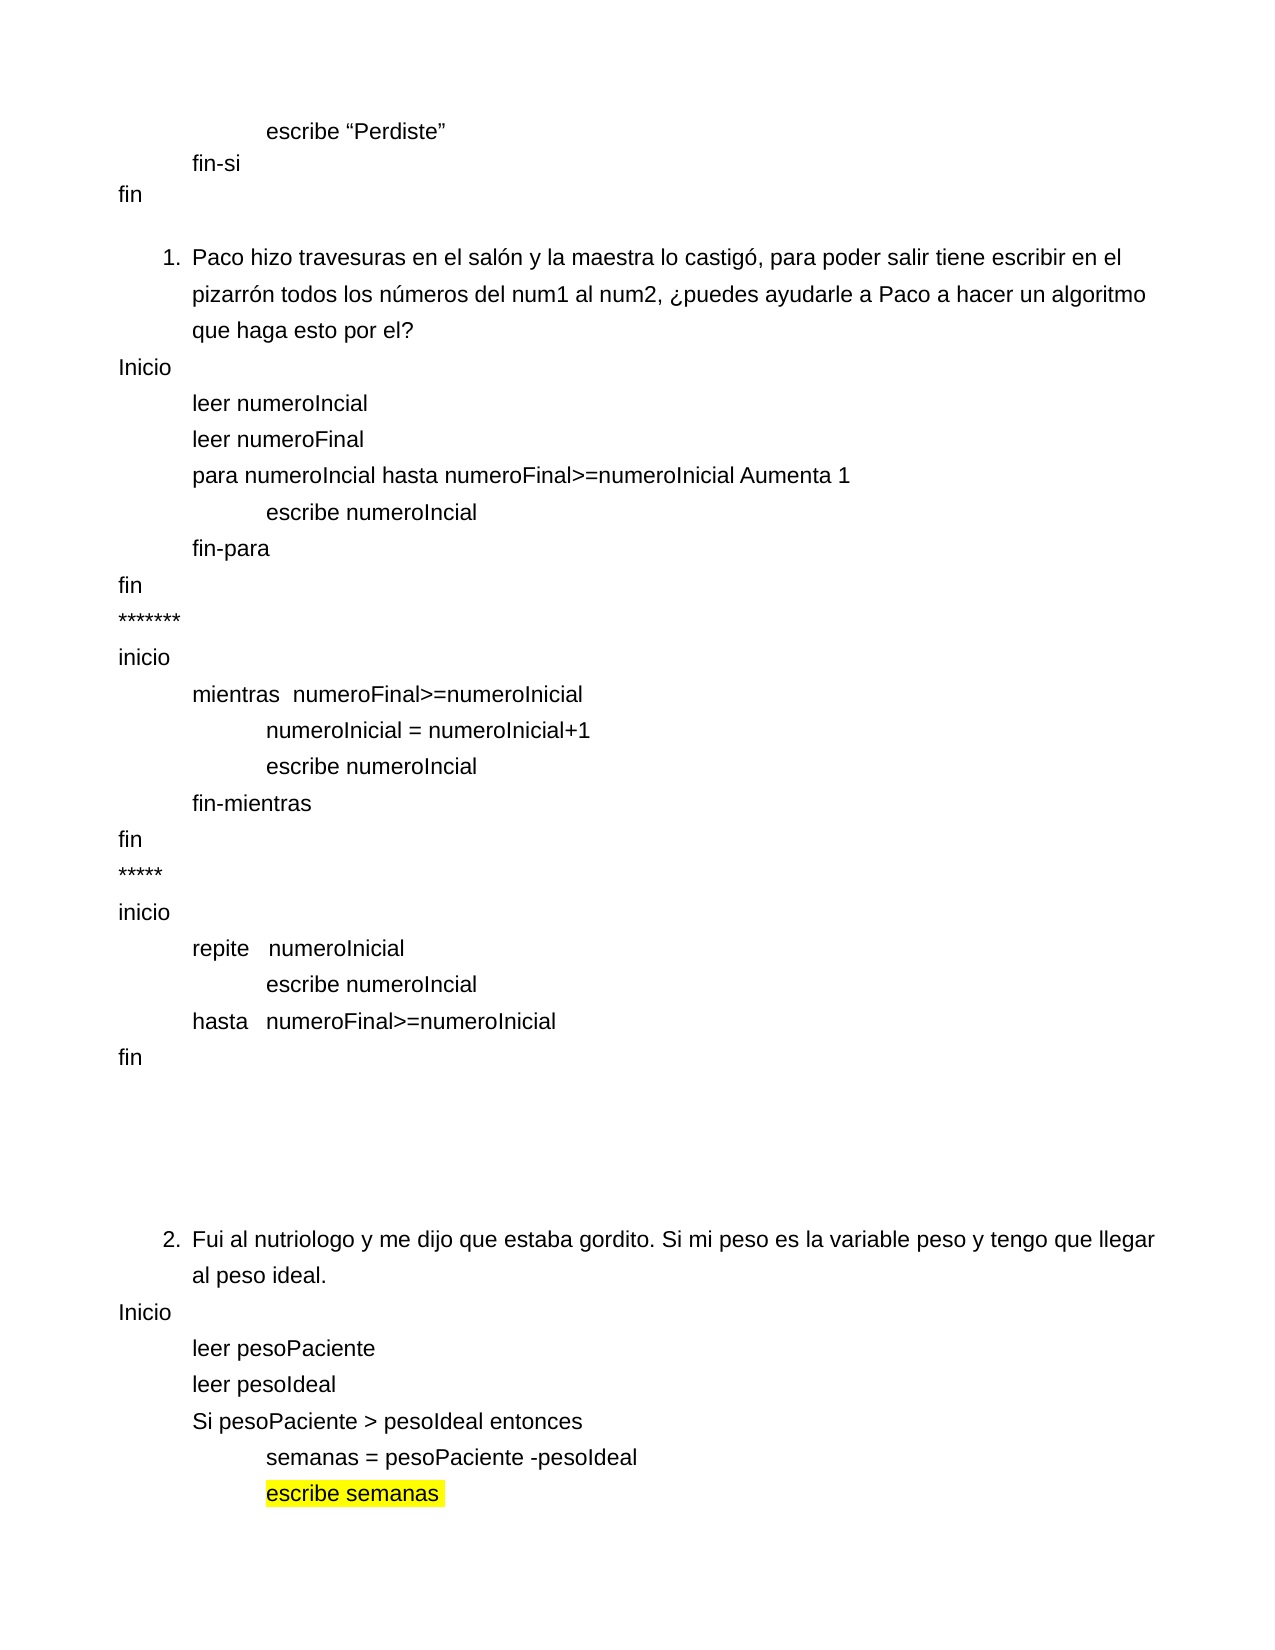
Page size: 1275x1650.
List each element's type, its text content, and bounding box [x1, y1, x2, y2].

text numeroInicial = numeroInicial+1 [118, 717, 1157, 743]
text hasta numeroFinal>=numeroInicial [118, 1008, 1157, 1034]
text Inicio [118, 353, 1157, 380]
text fin-si [118, 150, 1157, 176]
text inicio [118, 644, 1157, 671]
text repite numeroInicial [118, 935, 1157, 961]
text ***** [118, 862, 1157, 889]
text Si pesoPaciente > pesoIdeal entonces [118, 1408, 1157, 1434]
text escribe numeroIncial [118, 499, 1157, 525]
text leer numeroFinal [118, 426, 1157, 452]
text inicio [118, 899, 1157, 925]
text leer pesoIdeal [118, 1371, 1157, 1398]
text mientras numeroFinal>=numeroInicial [118, 681, 1157, 707]
text escribe numeroIncial [118, 753, 1157, 780]
list Paco hizo travesuras en el salón y la maestra lo castigó, para poder salir tiene escribir en el pizarrón todos los números del num1 al num2, ¿puedes ayudarle a Paco a hacer un algoritmo que haga esto por el? [162, 244, 1157, 343]
text Inicio [118, 1299, 1157, 1325]
text escribe “Perdiste” [118, 118, 1157, 144]
text fin [118, 826, 1157, 852]
text ******* [118, 608, 1157, 634]
text fin [118, 1044, 1157, 1071]
text fin [118, 181, 1157, 208]
text leer numeroIncial [118, 390, 1157, 416]
text escribe semanas [118, 1480, 1157, 1507]
text fin-mientras [118, 790, 1157, 816]
text semanas = pesoPaciente -pesoIdeal [118, 1444, 1157, 1470]
text para numeroIncial hasta numeroFinal>=numeroInicial Aumenta 1 [118, 462, 1157, 489]
list Fui al nutriologo y me dijo que estaba gordito. Si mi peso es la variable peso­ y tengo que llegar al peso ideal. [162, 1226, 1157, 1289]
text fin [118, 572, 1157, 598]
text escribe numeroIncial [118, 971, 1157, 998]
text leer pesoPaciente [118, 1335, 1157, 1361]
text fin-para [118, 535, 1157, 562]
